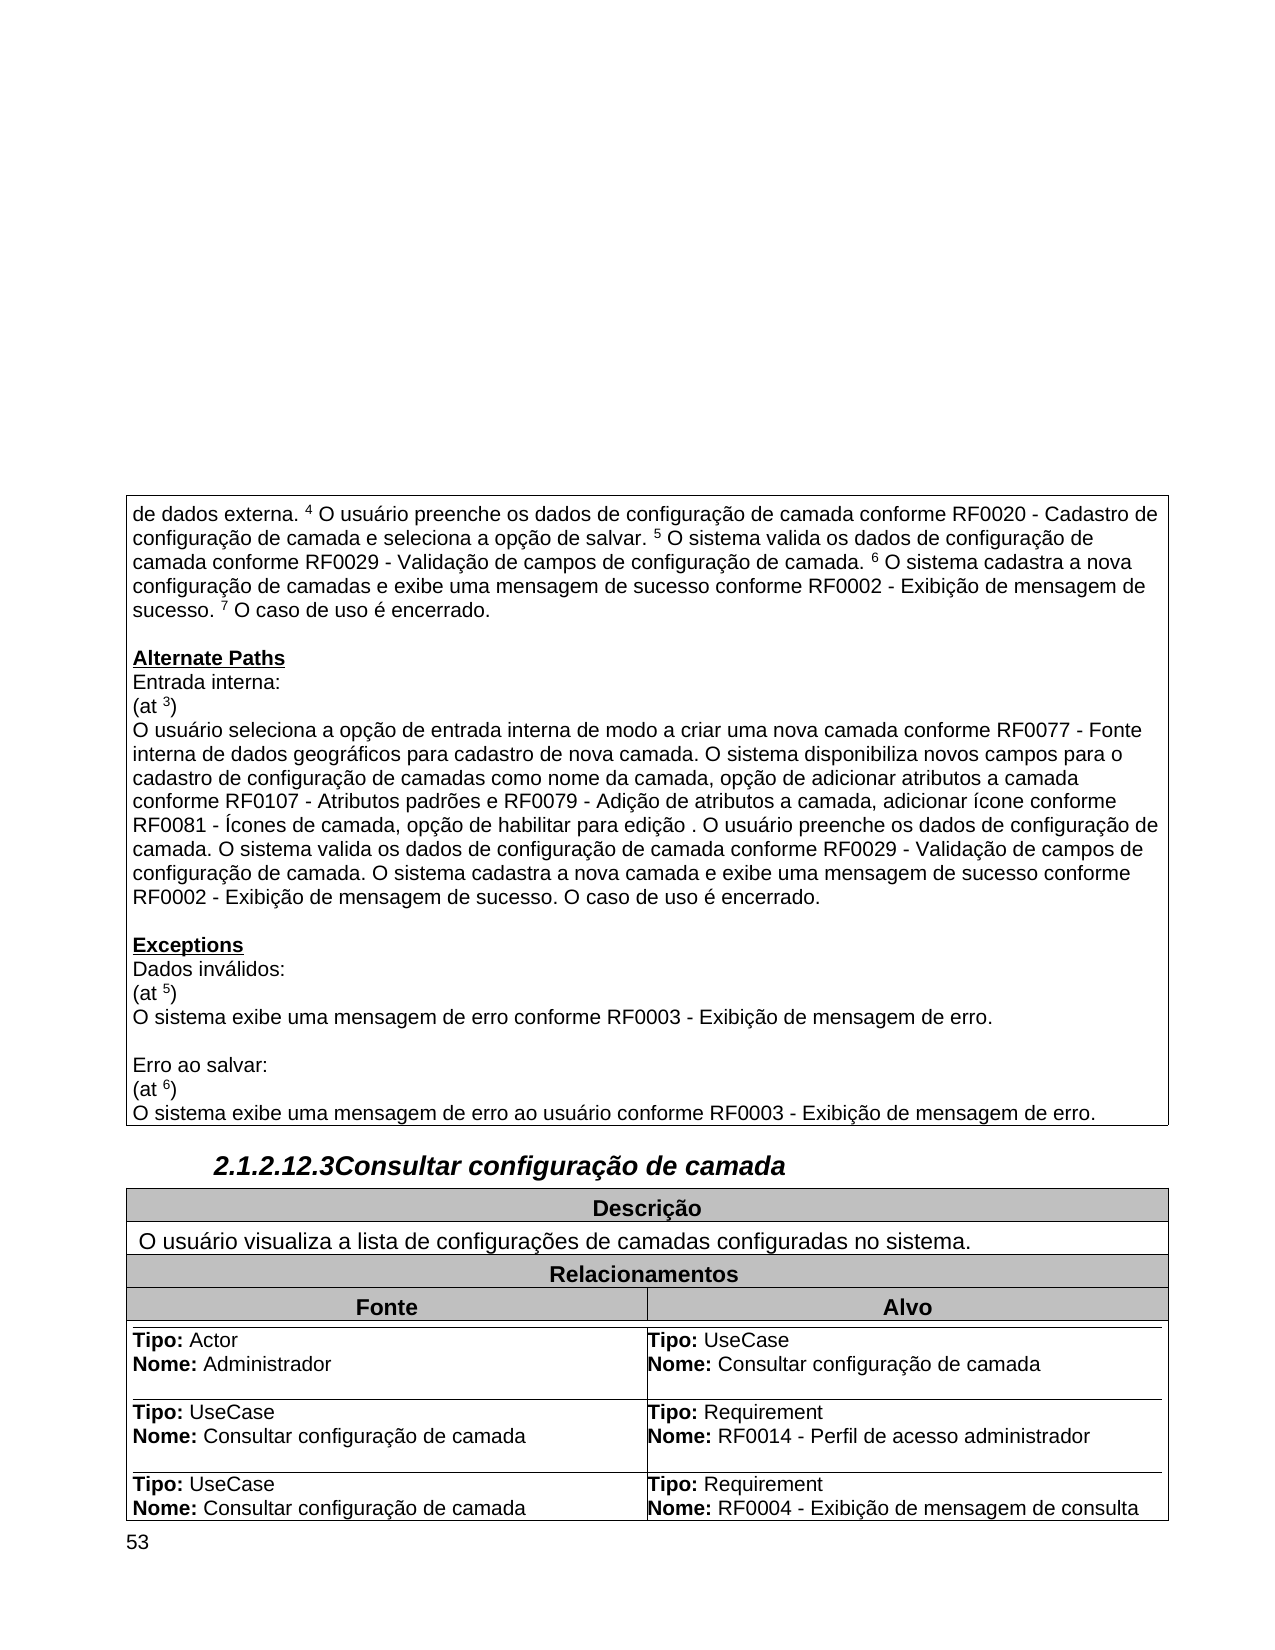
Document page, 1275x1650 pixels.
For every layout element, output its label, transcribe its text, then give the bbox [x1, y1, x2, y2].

table_cell Alvo [648, 1288, 1168, 1320]
table_cell Tipo: Requirement Nome: RF0004 - Exibição de mensagem de consulta [648, 1473, 1162, 1520]
table_cell Fonte [127, 1288, 647, 1320]
table_header Tipo: Actor Nome: Administrador [133, 1328, 647, 1399]
table_header Descrição [127, 1189, 1168, 1221]
table_cell O usuário visualiza a lista de configurações de camadas configuradas no sistema. [127, 1222, 1168, 1254]
table_cell Tipo: UseCase Nome: Consultar configuração de camada [133, 1400, 647, 1472]
table_cell Relacionamentos [127, 1255, 1168, 1287]
table_cell Tipo: Requirement Nome: RF0014 - Perfil de acesso administrador [648, 1400, 1162, 1472]
table_cell de dados externa. 4 O usuário preenche os dados de configuração de camada conforme RF0020 - Cadastro de configuração de camada e seleciona a opção de salvar. 5 O sistema valida os dados de configuração de camada conforme RF0029 - Validação de campos de configuração de camada. 6 O sistema cadastra a nova configuração de camadas e exibe uma mensagem de sucesso conforme RF0002 - Exibição de mensagem de sucesso. 7 O caso de uso é encerrado. Alternate Paths Entrada interna: (at 3) O usuário seleciona a opção de entrada interna de modo a criar uma nova camada conforme RF0077 - Fonte interna de dados geográficos para cadastro de nova camada. O sistema disponibiliza novos campos para o cadastro de configuração de camadas como nome da camada, opção de adicionar atributos a camada conforme RF0107 - Atributos padrões e RF0079 - Adição de atributos a camada, adicionar ícone conforme RF0081 - Ícones de camada, opção de habilitar para edição . O usuário preenche os dados de configuração de camada. O sistema valida os dados de configuração de camada conforme RF0029 - Validação de campos de configuração de camada. O sistema cadastra a nova camada e exibe uma mensagem de sucesso conforme RF0002 - Exibição de mensagem de sucesso. O caso de uso é encerrado. Exceptions Dados inválidos: (at 5) O sistema exibe uma mensagem de erro conforme RF0003 - Exibição de mensagem de erro. Erro ao salvar: (at 6) O sistema exibe uma mensagem de erro ao usuário conforme RF0003 - Exibição de mensagem de erro. [127, 496, 1168, 1125]
table_header Tipo: UseCase Nome: Consultar configuração de camada [648, 1328, 1162, 1399]
list Consultar configuração de camada [214, 1150, 1155, 1181]
table_cell Tipo: UseCase Nome: Consultar configuração de camada [133, 1473, 647, 1520]
table_cell [127, 1321, 1168, 1520]
